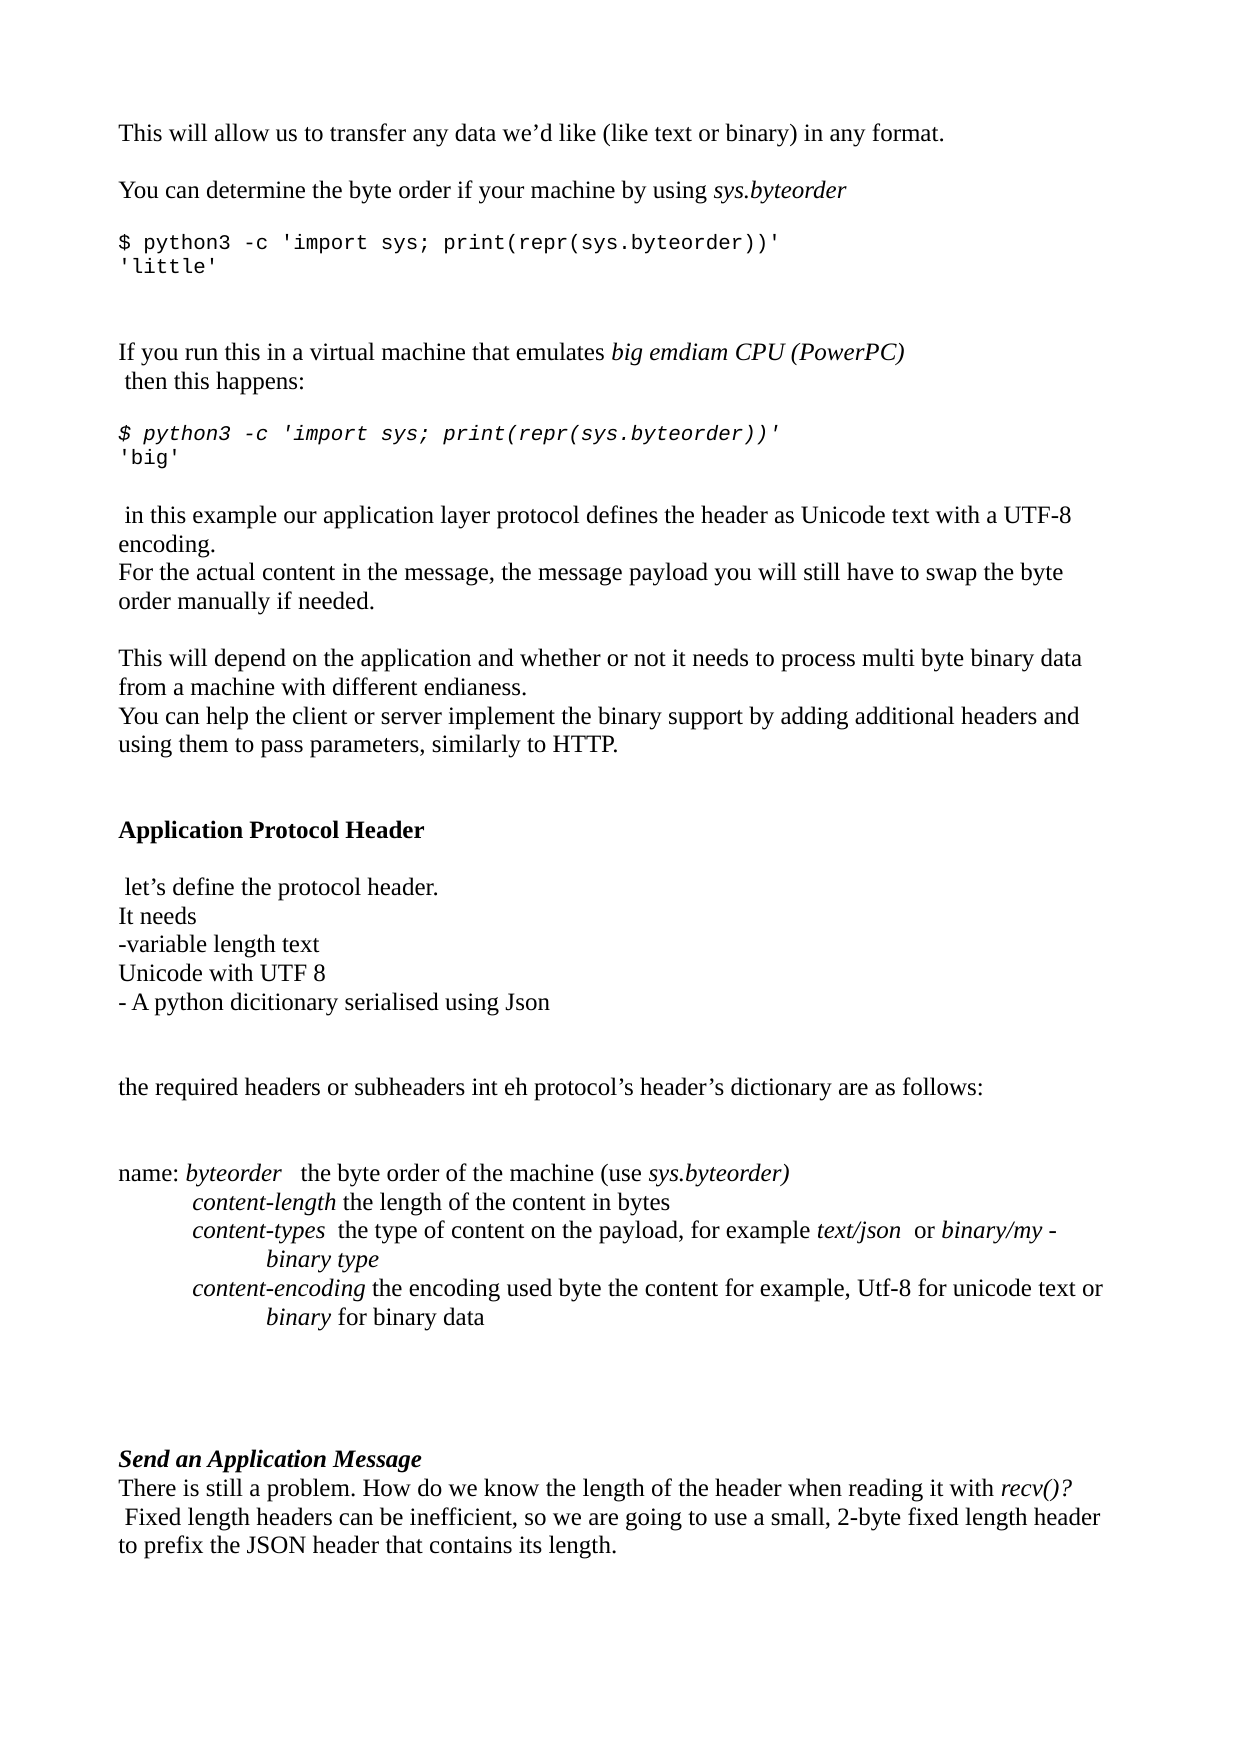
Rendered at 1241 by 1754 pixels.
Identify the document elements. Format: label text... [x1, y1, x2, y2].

text Application Protocol Header [118, 815, 1122, 844]
text Fixed length headers can be inefficient, so we are going to use a small, 2-byte fixed length header to prefix the JSON header that contains its length. [118, 1502, 1122, 1559]
text There is still a problem. How do we know the length of the header when reading it with recv()? [118, 1473, 1122, 1502]
text This will allow us to transfer any data we’d like (like text or binary) in any format. [118, 118, 1122, 147]
text the required headers or subheaders int eh protocol’s header’s dictionary are as follows: [118, 1072, 1122, 1101]
text You can determine the byte order if your machine by using sys.byteorder [118, 175, 1122, 204]
text You can help the client or server implement the binary support by adding additional headers and using them to pass parameters, similarly to HTTP. [118, 701, 1122, 758]
text -variable length text [118, 929, 1122, 958]
text content-encoding the encoding used byte the content for example, Utf-8 for unicode text or binary for binary data [118, 1273, 1122, 1330]
text It needs [118, 901, 1122, 929]
text ­Unicode with UTF 8 [118, 958, 1122, 987]
text For the actual content in the message, the message payload you will still have to swap the byte order manually if needed. [118, 557, 1122, 615]
text This will depend on the application and whether or not it needs to process multi byte binary data from a machine with different endianess. [118, 643, 1122, 701]
text 'little' [118, 256, 1122, 279]
text then this happens: [118, 366, 1122, 395]
text $ python3 -c 'import sys; print(repr(sys.byteorder))' [118, 232, 1122, 256]
text let’s define the protocol header. [118, 872, 1122, 901]
text content-types the type of content on the payload, for example text/json or binary/my - binary type [118, 1215, 1122, 1273]
text - A python dicitionary serialised using Json [118, 987, 1122, 1016]
text $ python3 -c 'import sys; print(repr(sys.byteorder))' [118, 423, 1122, 447]
text If you run this in a virtual machine that emulates big emdiam CPU (PowerPC) [118, 337, 1122, 366]
text Send an Application Message [118, 1444, 1122, 1473]
text content-length the length of the content in bytes [118, 1187, 1122, 1215]
text name: byteorder the byte order of the machine (use sys.byteorder) [118, 1158, 1122, 1187]
text 'big' [118, 447, 1122, 471]
text in this example our application layer protocol defines the header as Unicode text with a UTF-8 encoding. [118, 500, 1122, 557]
